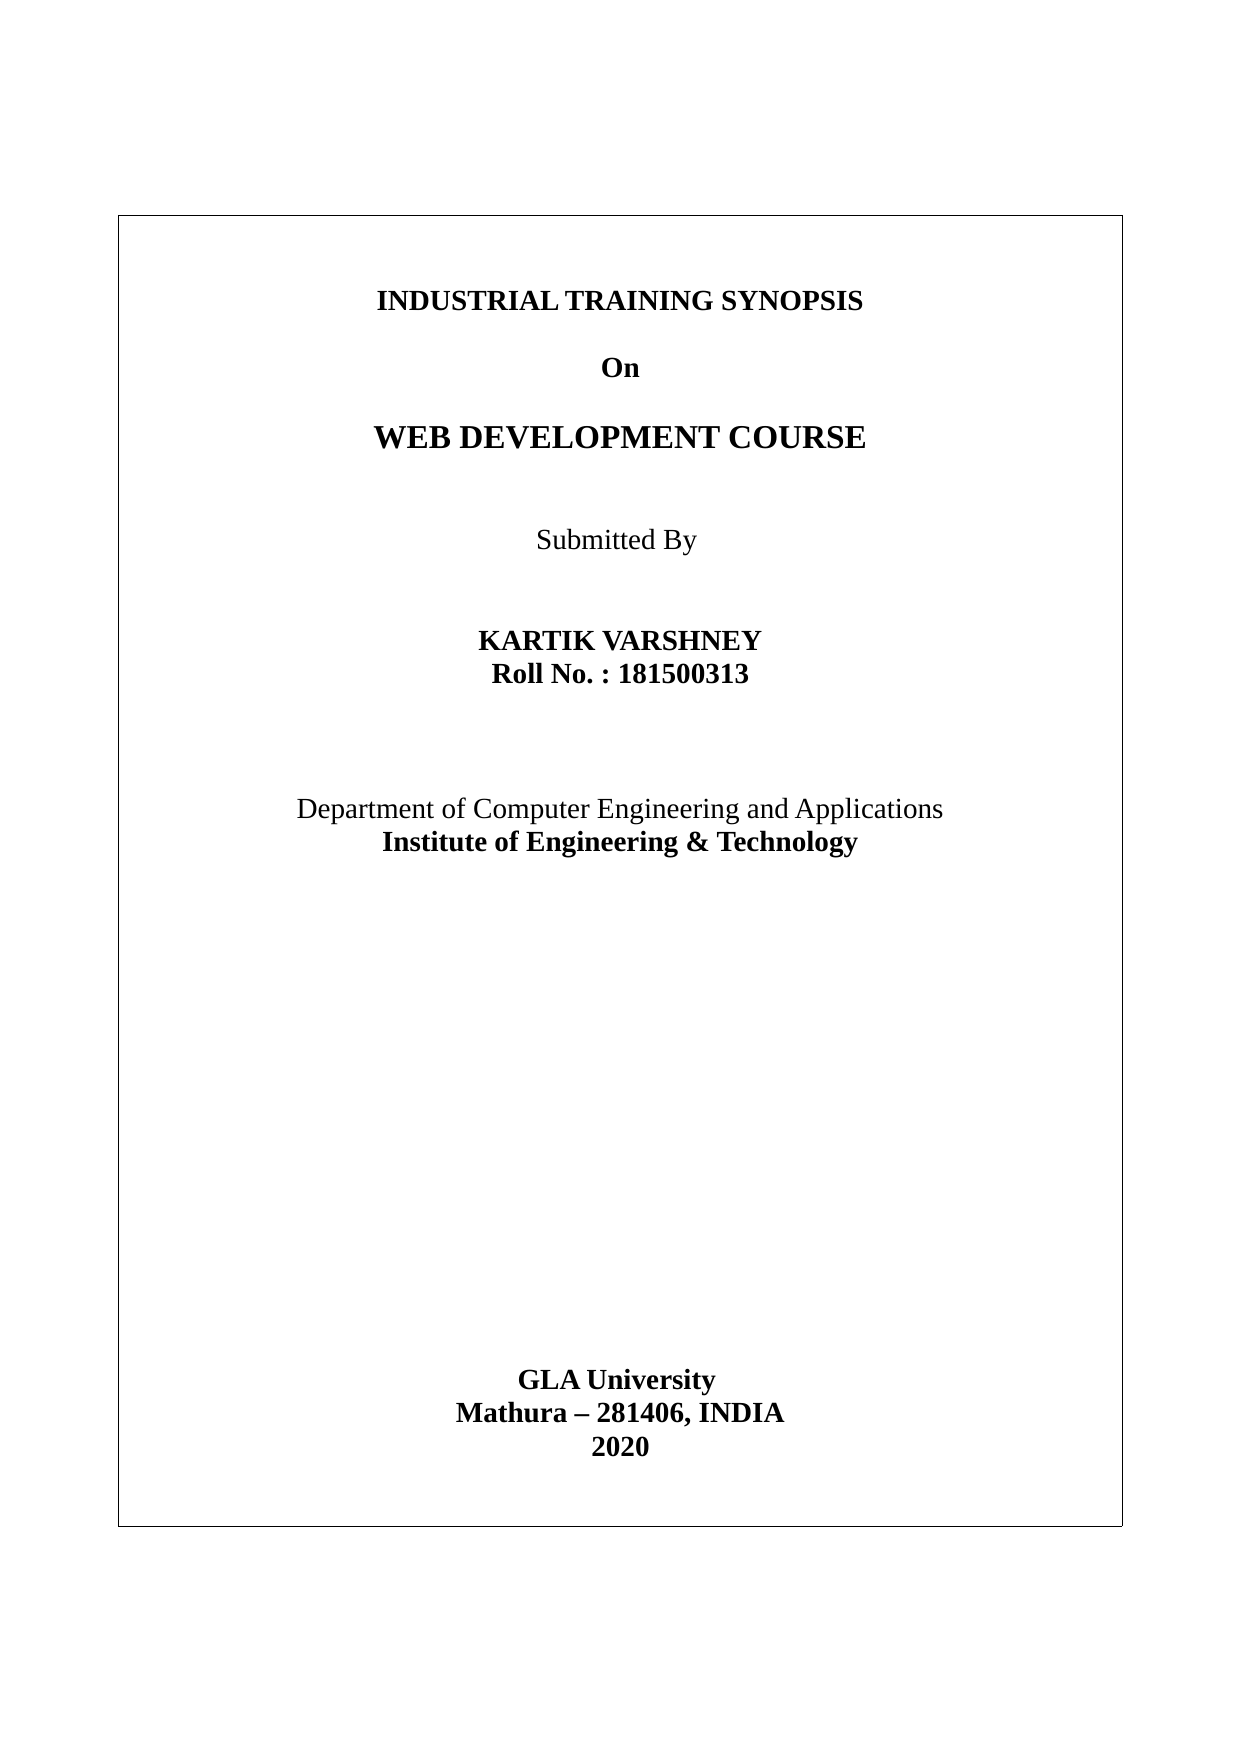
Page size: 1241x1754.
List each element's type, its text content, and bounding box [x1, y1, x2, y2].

table_header INDUSTRIAL TRAINING SYNOPSIS On WEB DEVELOPMENT COURSE Submitted By KARTIK VARSHNEY Roll No. : 181500313 Department of Computer Engineering and Applications Institute of Engineering & Technology GLA University Mathura – 281406, INDIA 2020 [119, 216, 1122, 1526]
